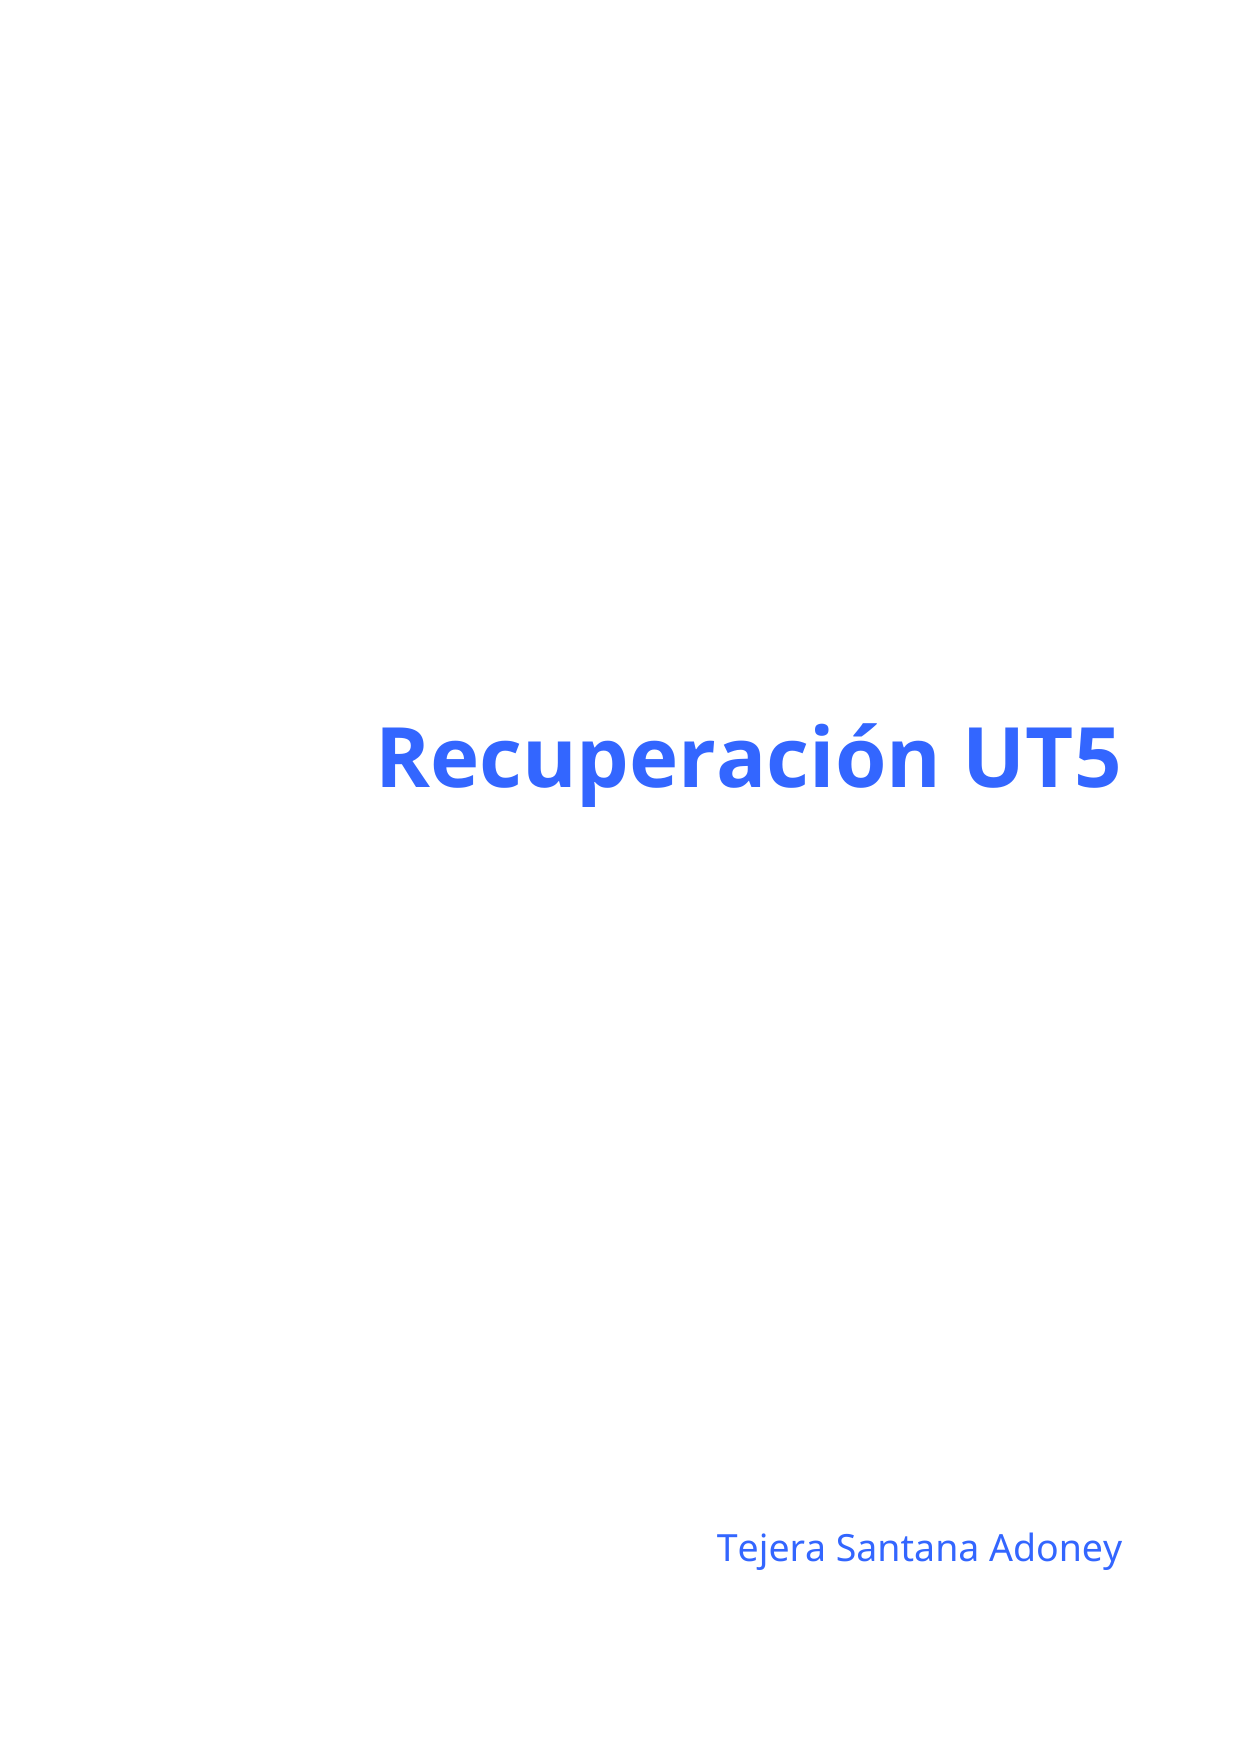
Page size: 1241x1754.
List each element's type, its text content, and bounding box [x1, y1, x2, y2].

text Tejera Santana Adoney [118, 1522, 1122, 1573]
text Recuperación UT5 [118, 698, 1122, 812]
